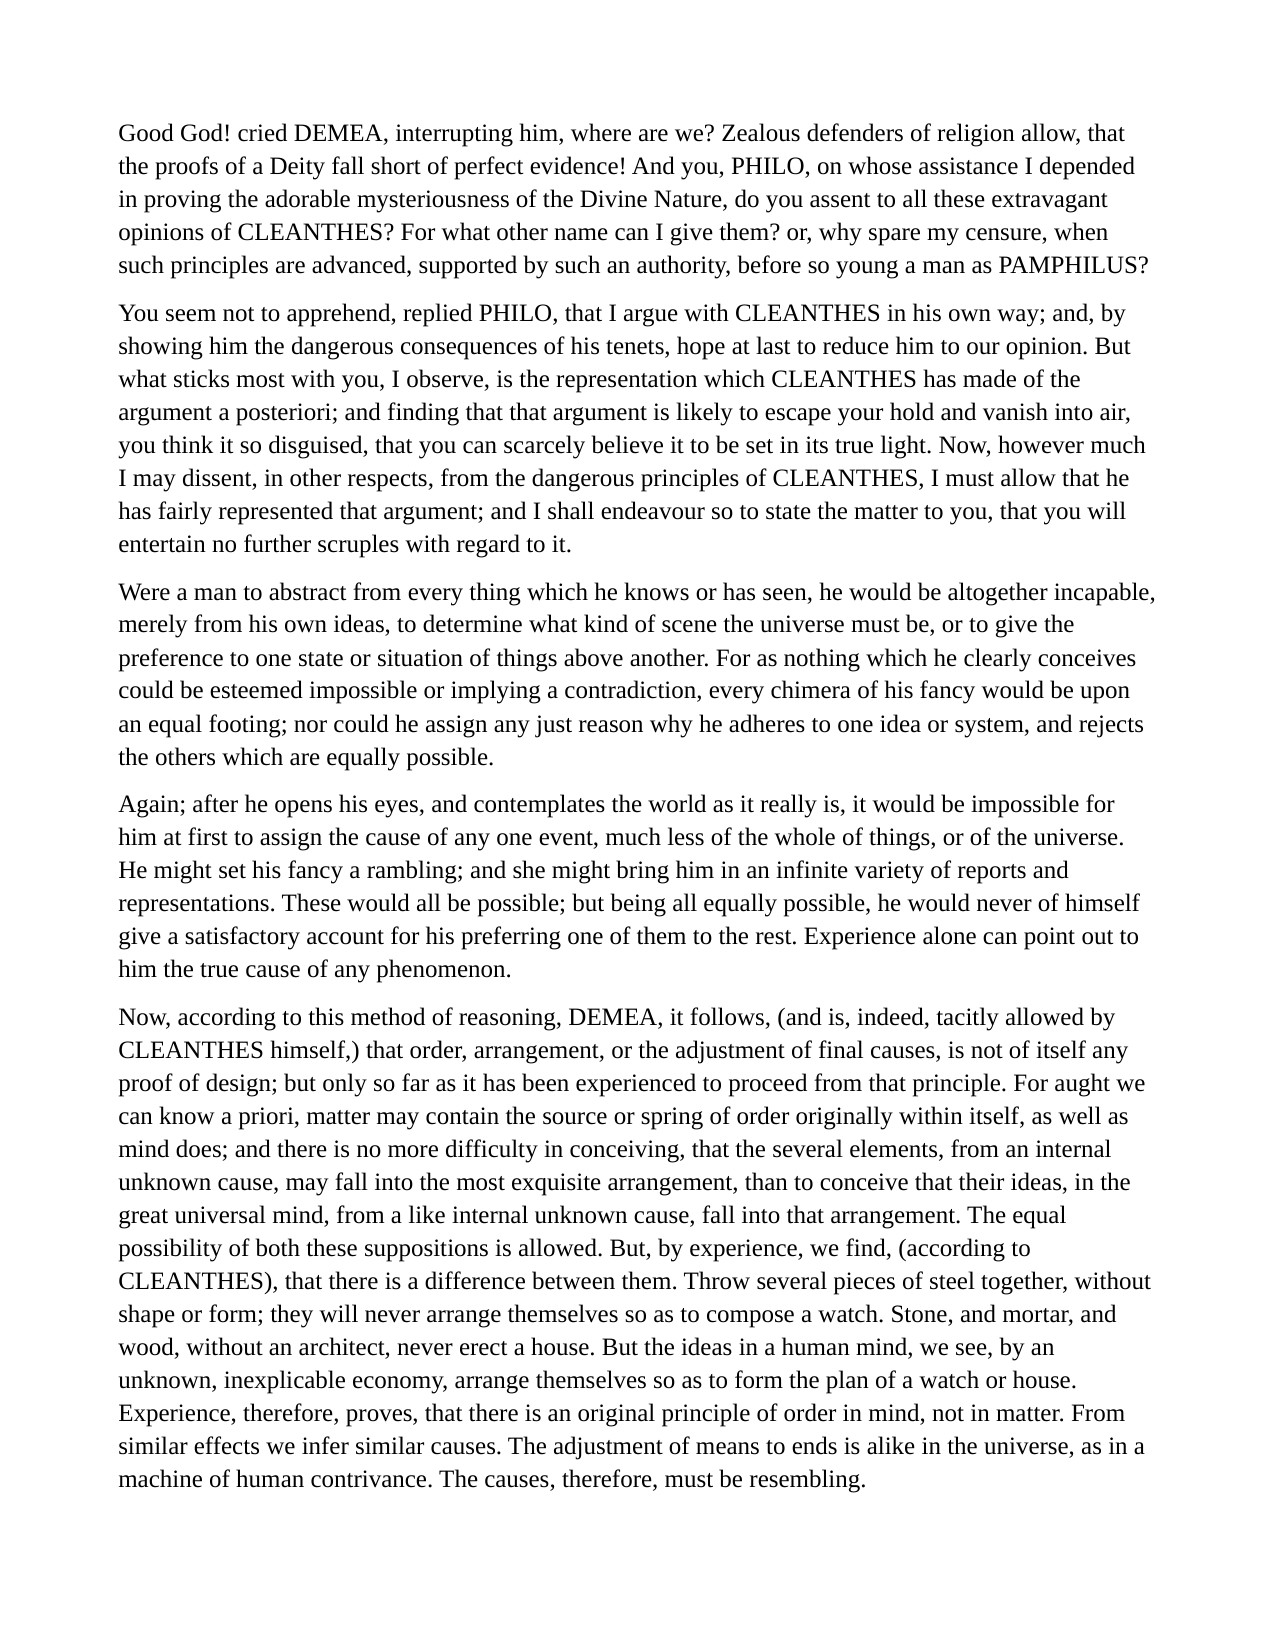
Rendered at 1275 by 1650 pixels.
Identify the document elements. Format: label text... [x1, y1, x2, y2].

text Good God! cried DEMEA, interrupting him, where are we? Zealous defenders of religion allow, that the proofs of a Deity fall short of perfect evidence! And you, PHILO, on whose assistance I depended in proving the adorable mysteriousness of the Divine Nature, do you assent to all these extravagant opinions of CLEANTHES? For what other name can I give them? or, why spare my censure, when such principles are advanced, supported by such an authority, before so young a man as PAMPHILUS? [118, 118, 1157, 279]
text Again; after he opens his eyes, and contemplates the world as it really is, it would be impossible for him at first to assign the cause of any one event, much less of the whole of things, or of the universe. He might set his fancy a rambling; and she might bring him in an infinite variety of reports and representations. These would all be possible; but being all equally possible, he would never of himself give a satisfactory account for his preferring one of them to the rest. Experience alone can point out to him the true cause of any phenomenon. [118, 789, 1157, 983]
text Were a man to abstract from every thing which he knows or has seen, he would be altogether incapable, merely from his own ideas, to determine what kind of scene the universe must be, or to give the preference to one state or situation of things above another. For as nothing which he clearly conceives could be esteemed impossible or implying a contradiction, every chimera of his fancy would be upon an equal footing; nor could he assign any just reason why he adheres to one idea or system, and rejects the others which are equally possible. [118, 577, 1157, 770]
text You seem not to apprehend, replied PHILO, that I argue with CLEANTHES in his own way; and, by showing him the dangerous consequences of his tenets, hope at last to reduce him to our opinion. But what sticks most with you, I observe, is the representation which CLEANTHES has made of the argument a posteriori; and finding that that argument is likely to escape your hold and vanish into air, you think it so disguised, that you can scarcely believe it to be set in its true light. Now, however much I may dissent, in other respects, from the dangerous principles of CLEANTHES, I must allow that he has fairly represented that argument; and I shall endeavour so to state the matter to you, that you will entertain no further scruples with regard to it. [118, 298, 1157, 558]
text Now, according to this method of reasoning, DEMEA, it follows, (and is, indeed, tacitly allowed by CLEANTHES himself,) that order, arrangement, or the adjustment of final causes, is not of itself any proof of design; but only so far as it has been experienced to proceed from that principle. For aught we can know a priori, matter may contain the source or spring of order originally within itself, as well as mind does; and there is no more difficulty in conceiving, that the several elements, from an internal unknown cause, may fall into the most exquisite arrangement, than to conceive that their ideas, in the great universal mind, from a like internal unknown cause, fall into that arrangement. The equal possibility of both these suppositions is allowed. But, by experience, we find, (according to CLEANTHES), that there is a difference between them. Throw several pieces of steel together, without shape or form; they will never arrange themselves so as to compose a watch. Stone, and mortar, and wood, without an architect, never erect a house. But the ideas in a human mind, we see, by an unknown, inexplicable economy, arrange themselves so as to form the plan of a watch or house. Experience, therefore, proves, that there is an original principle of order in mind, not in matter. From similar effects we infer similar causes. The adjustment of means to ends is alike in the universe, as in a machine of human contrivance. The causes, therefore, must be resembling. [118, 1002, 1157, 1493]
